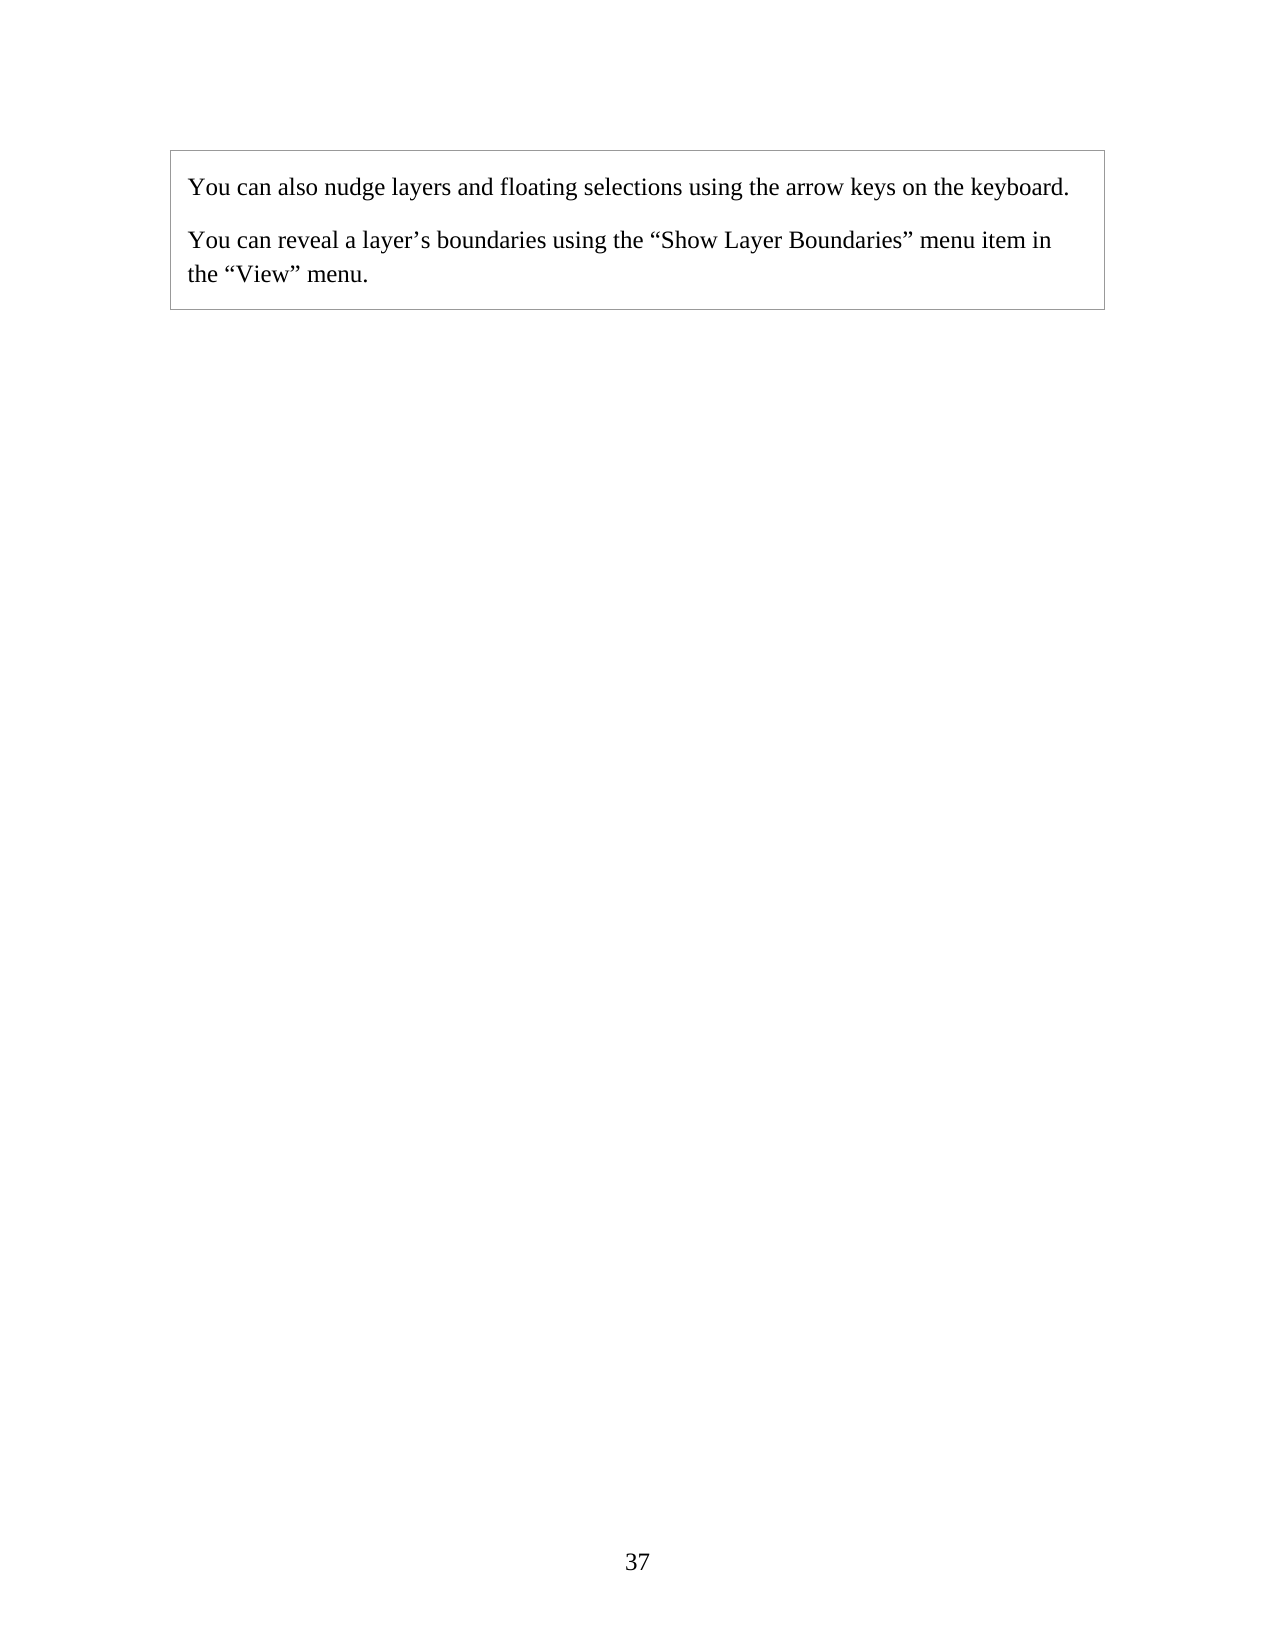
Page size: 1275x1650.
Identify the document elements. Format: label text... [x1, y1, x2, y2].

text You can also nudge layers and floating selections using the arrow keys on the keyboard. [171, 151, 1104, 201]
text You can reveal a layer’s boundaries using the “Show Layer Boundaries” menu item in the “View” menu. [171, 203, 1104, 309]
